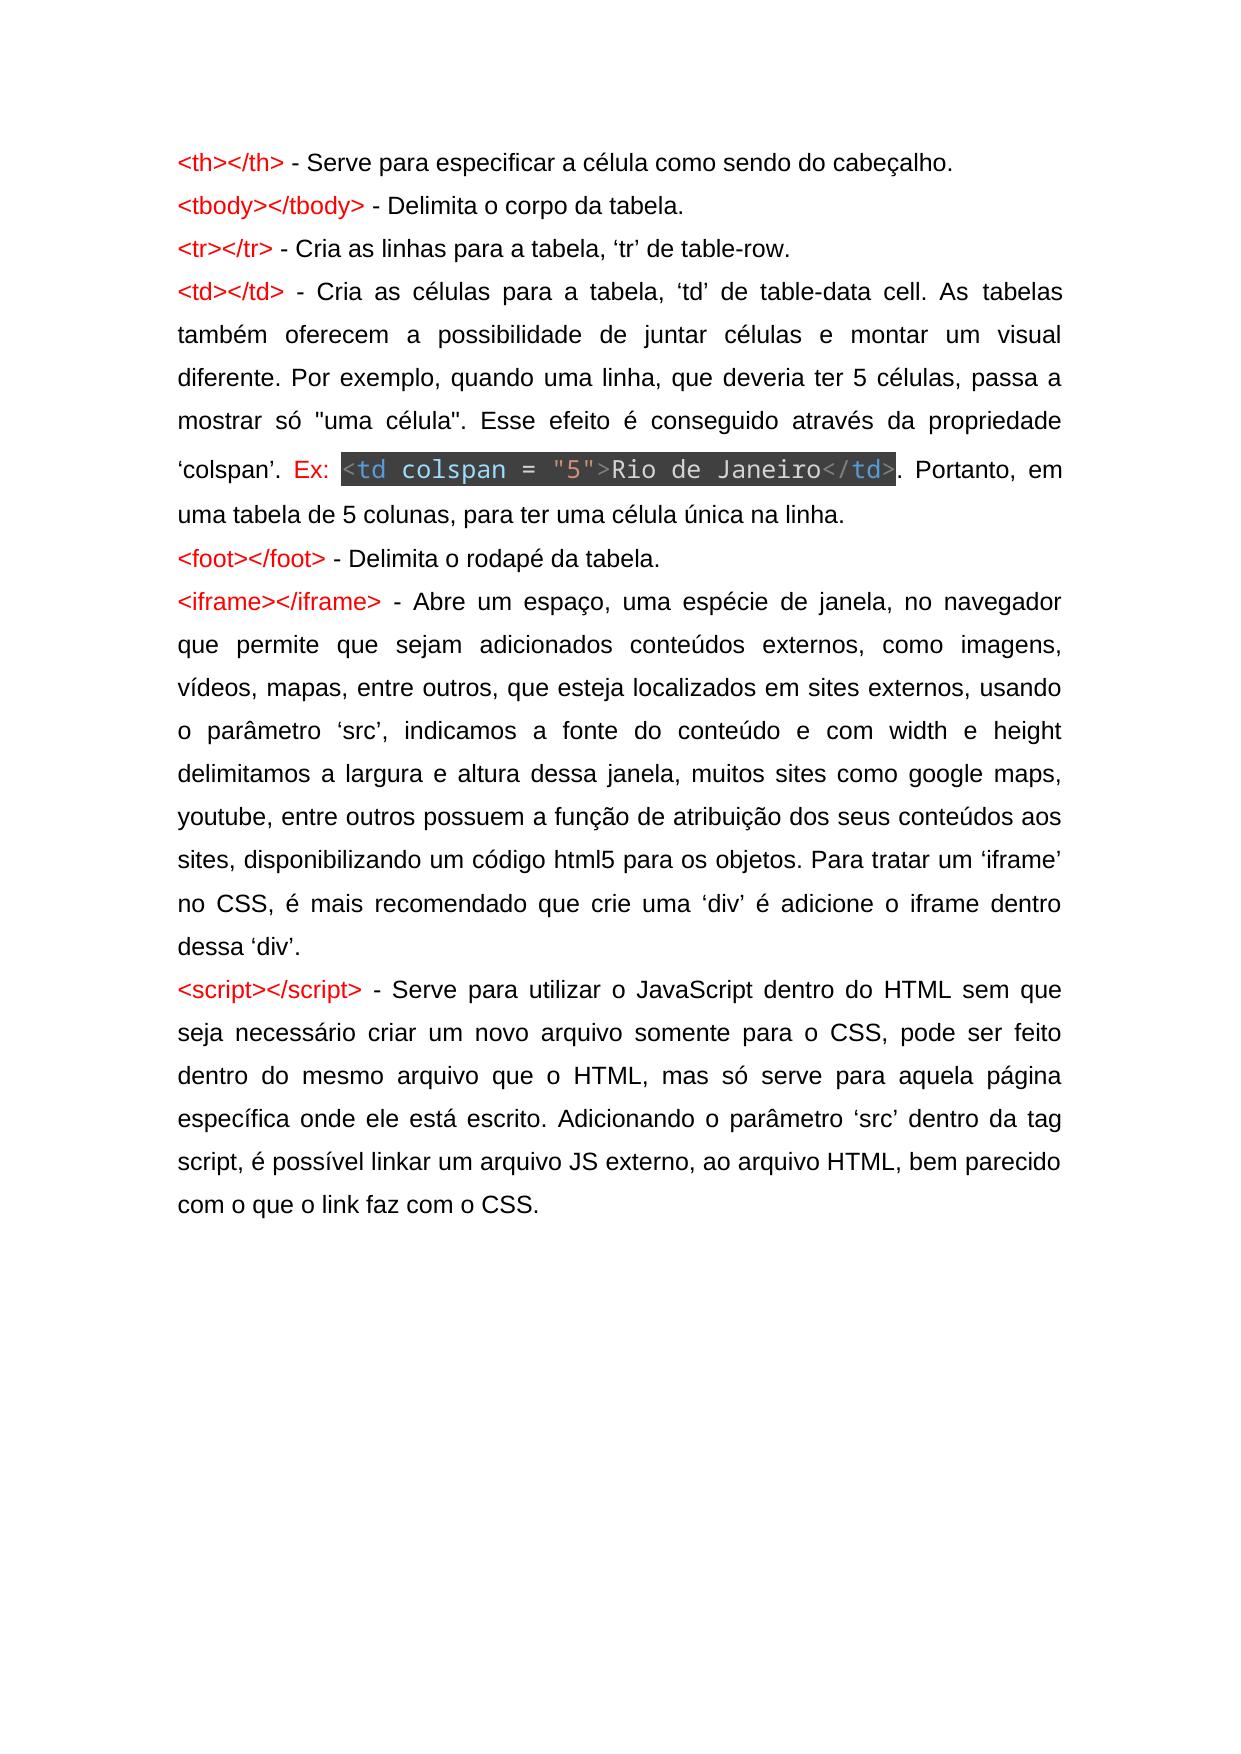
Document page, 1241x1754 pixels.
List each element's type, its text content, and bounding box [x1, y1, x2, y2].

text <tbody></tbody> - Delimita o corpo da tabela. [177, 191, 1063, 219]
text <iframe></iframe> - Abre um espaço, uma espécie de janela, no navegador que permite que sejam adicionados conteúdos externos, como imagens, vídeos, mapas, entre outros, que esteja localizados em sites externos, usando o parâmetro ‘src’, indicamos a fonte do conteúdo e com width e height delimitamos a largura e altura dessa janela, muitos sites como google maps, youtube, entre outros possuem a função de atribuição dos seus conteúdos aos sites, disponibilizando um código html5 para os objetos. Para tratar um ‘iframe’ no CSS, é mais recomendado que crie uma ‘div’ é adicione o iframe dentro dessa ‘div’. [177, 587, 1063, 961]
text <td></td> - Cria as células para a tabela, ‘td’ de table-data cell. As tabelas também oferecem a possibilidade de juntar células e montar um visual diferente. Por exemplo, quando uma linha, que deveria ter 5 células, passa a mostrar só "uma célula". Esse efeito é conseguido através da propriedade ‘colspan’. Ex: <td colspan = "5">Rio de Janeiro</td>. Portanto, em uma tabela de 5 colunas, para ter uma célula única na linha. [177, 277, 1063, 529]
text <script></script> - Serve para utilizar o JavaScript dentro do HTML sem que seja necessário criar um novo arquivo somente para o CSS, pode ser feito dentro do mesmo arquivo que o HTML, mas só serve para aquela página específica onde ele está escrito. Adicionando o parâmetro ‘src’ dentro da tag script, é possível linkar um arquivo JS externo, ao arquivo HTML, bem parecido com o que o link faz com o CSS. [177, 975, 1063, 1219]
text <foot></foot> - Delimita o rodapé da tabela. [177, 544, 1063, 572]
text <tr></tr> - Cria as linhas para a tabela, ‘tr’ de table-row. [177, 234, 1063, 263]
text <th></th> - Serve para especificar a célula como sendo do cabeçalho. [177, 148, 1063, 176]
